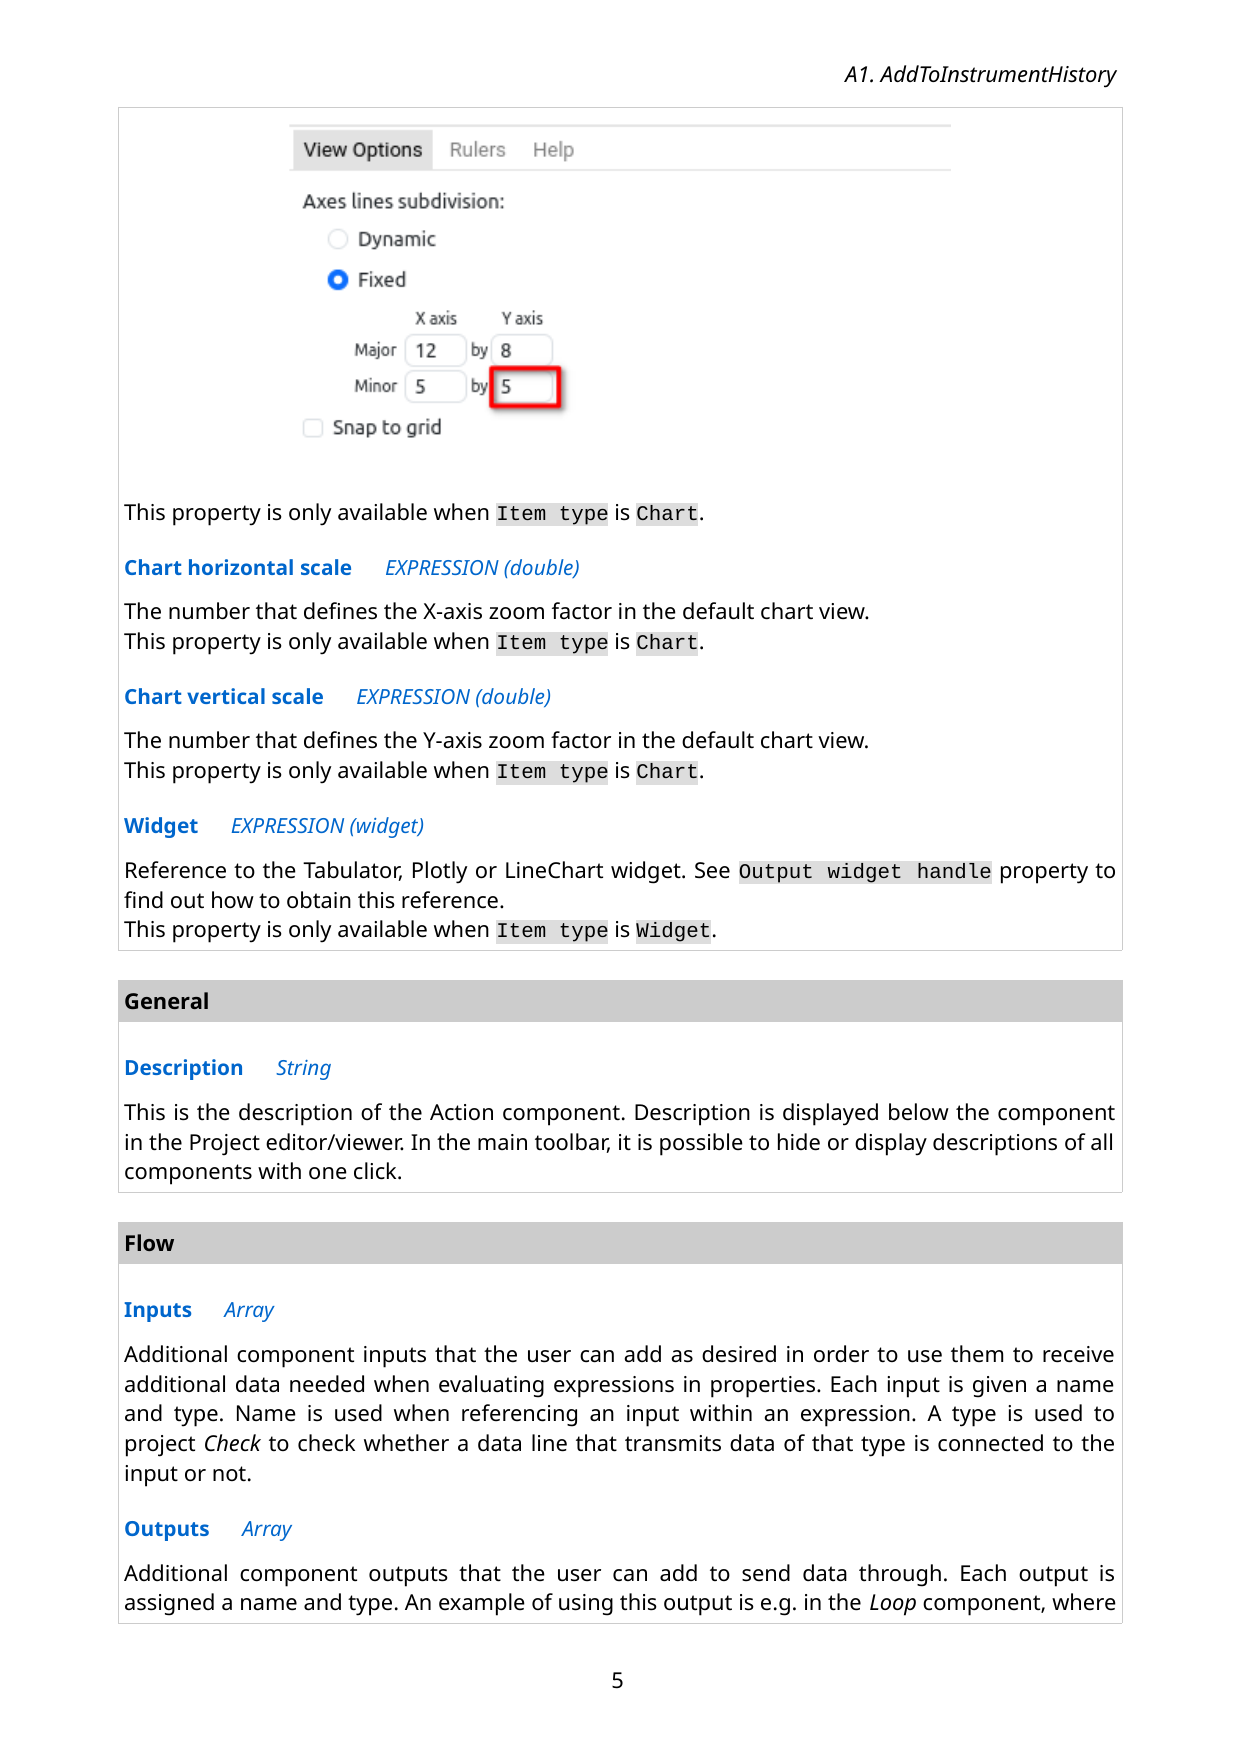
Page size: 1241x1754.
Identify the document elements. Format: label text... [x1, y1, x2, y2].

picture [289, 124, 951, 455]
table_cell This property is only available when Item type is Chart. Chart horizontal scale EXPRESSION (double) The number that defines the X-axis zoom factor in the default chart view. This property is only available when Item type is Chart. Chart vertical scale EXPRESSION (double) The number that defines the Y-axis zoom factor in the default chart view. This property is only available when Item type is Chart. Widget EXPRESSION (widget) Reference to the Tabulator, Plotly or LineChart widget. See Output widget handle property to find out how to obtain this reference. This property is only available when Item type is Widget. [119, 108, 1122, 950]
table_cell Inputs Array Additional component inputs that the user can add as desired in order to use them to receive additional data needed when evaluating expressions in properties. Each input is given a name and type. Name is used when referencing an input within an expression. A type is used to project Check to check whether a data line that transmits data of that type is connected to the input or not. Outputs Array Additional component outputs that the user can add to send data through. Each output is assigned a name and type. An example of using this output is e.g. in the Loop component, where [119, 1264, 1122, 1623]
table_cell Description String This is the description of the Action component. Description is displayed below the component in the Project editor/viewer. In the main toolbar, it is possible to hide or display descriptions of all components with one click. [119, 1022, 1122, 1192]
table_header General [119, 981, 1122, 1021]
table_header Flow [119, 1223, 1122, 1263]
